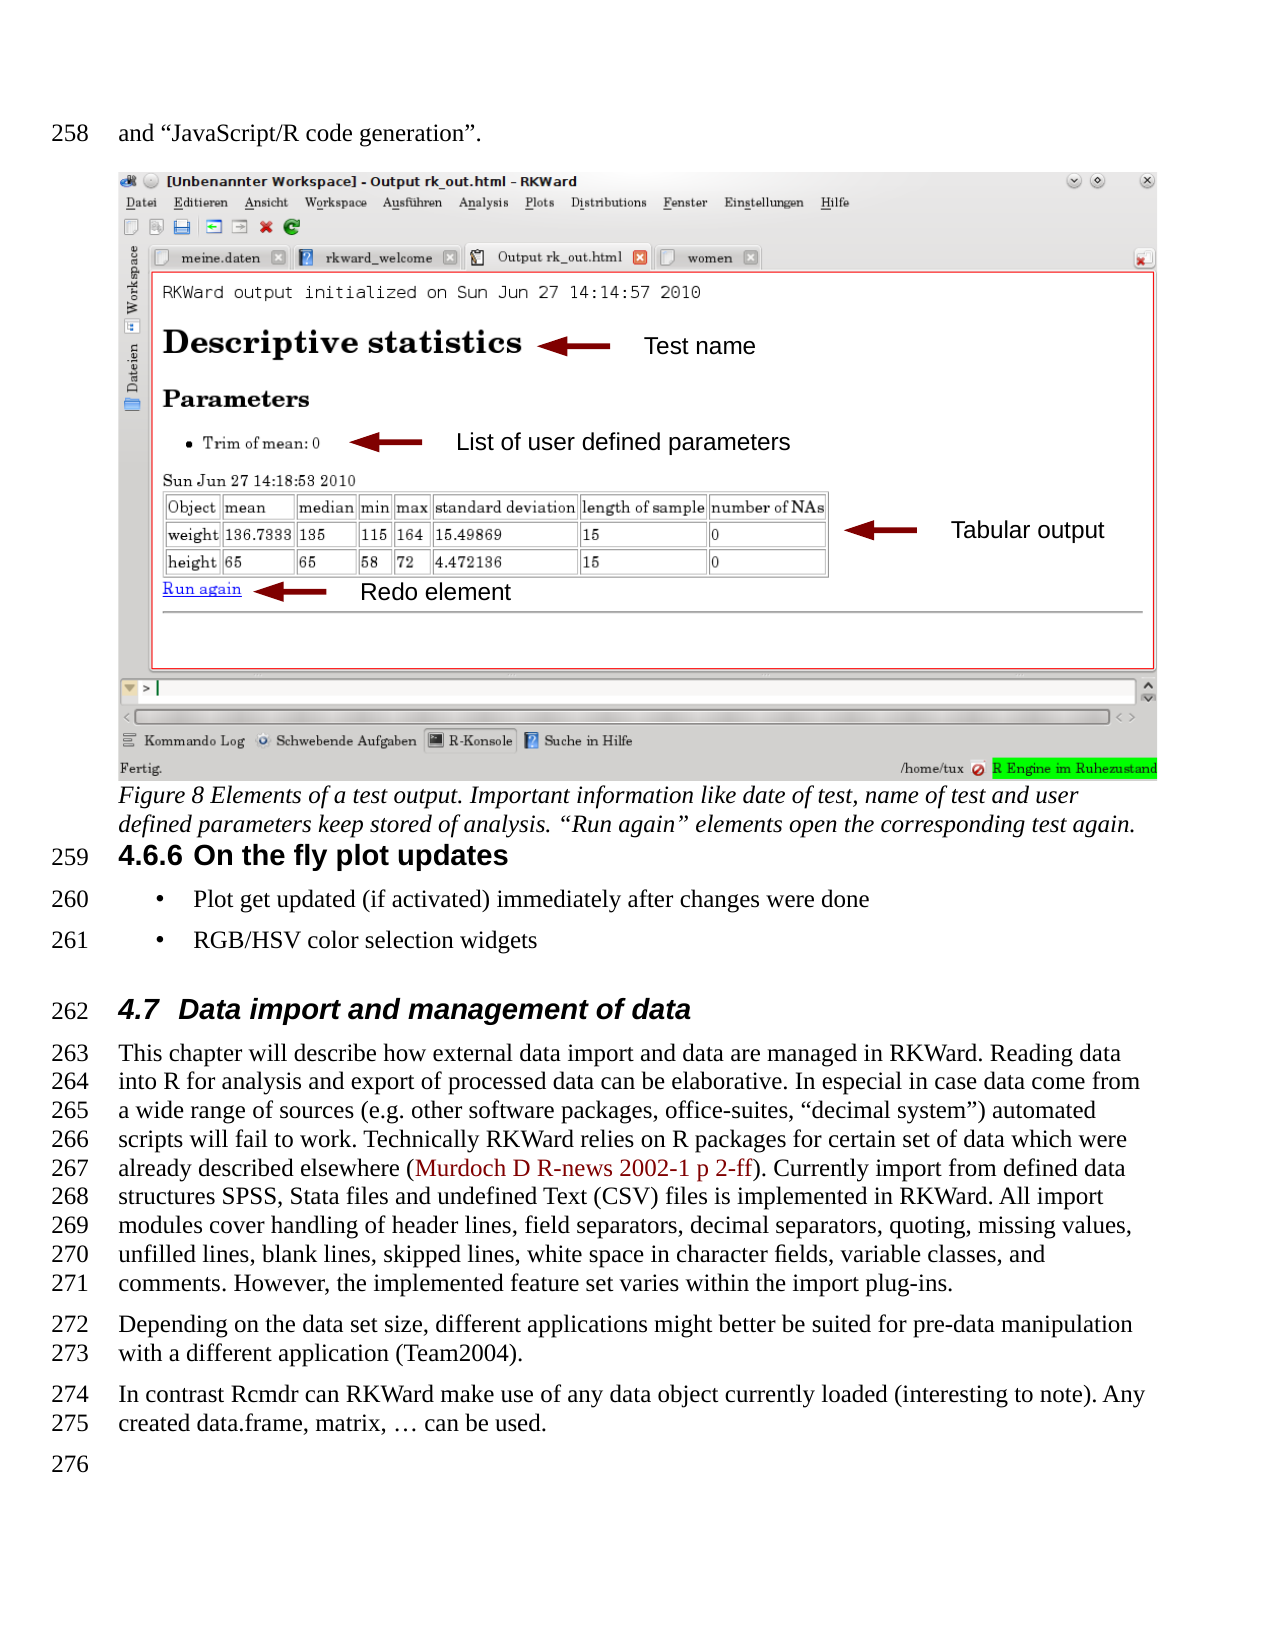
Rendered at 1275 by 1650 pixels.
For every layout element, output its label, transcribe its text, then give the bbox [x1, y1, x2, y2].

subtitle Data import and management of data [118, 992, 1157, 1025]
text This chapter will describe how external data import and data are managed in RKWard. Reading data into R for analysis and export of processed data can be elaborative. In especial in case data come from a wide range of sources (e.g. other software packages, office-suites, “decimal system”) automated scripts will fail to work. Technically RKWard relies on R packages for certain set of data which were already described elsewhere (Murdoch D R-news 2002-1 p 2-ff). Currently import from defined data structures SPSS, Stata files and undefined Text (CSV) files is implemented in RKWard. All import modules cover handling of header lines, field separators, decimal separators, quoting, missing values, unfilled lines, blank lines, skipped lines, white space in character ﬁelds, variable classes, and comments. However, the implemented feature set varies within the import plug-ins. [118, 1038, 1157, 1296]
text and “JavaScript/R code generation”. [118, 118, 1157, 147]
text In contrast Rcmdr can RKWard make use of any data object currently loaded (interesting to note). Any created data.frame, matrix, … can be used. [118, 1379, 1157, 1436]
subtitle [118, 159, 1157, 172]
text Depending on the data set size, different applications might better be suited for pre-data manipulation with a different application (Team2004). [118, 1309, 1157, 1366]
list Plot get updated (if activated) immediately after changes were done [156, 884, 1157, 913]
text Figure 8 Elements of a test output. Important information like date of test, name of test and user defined parameters keep stored of analysis. “Run again” elements open the corresponding test again. [118, 781, 1157, 838]
subtitle On the fly plot updates [118, 838, 1157, 872]
list RGB/HSV color selection widgets [156, 925, 1157, 954]
